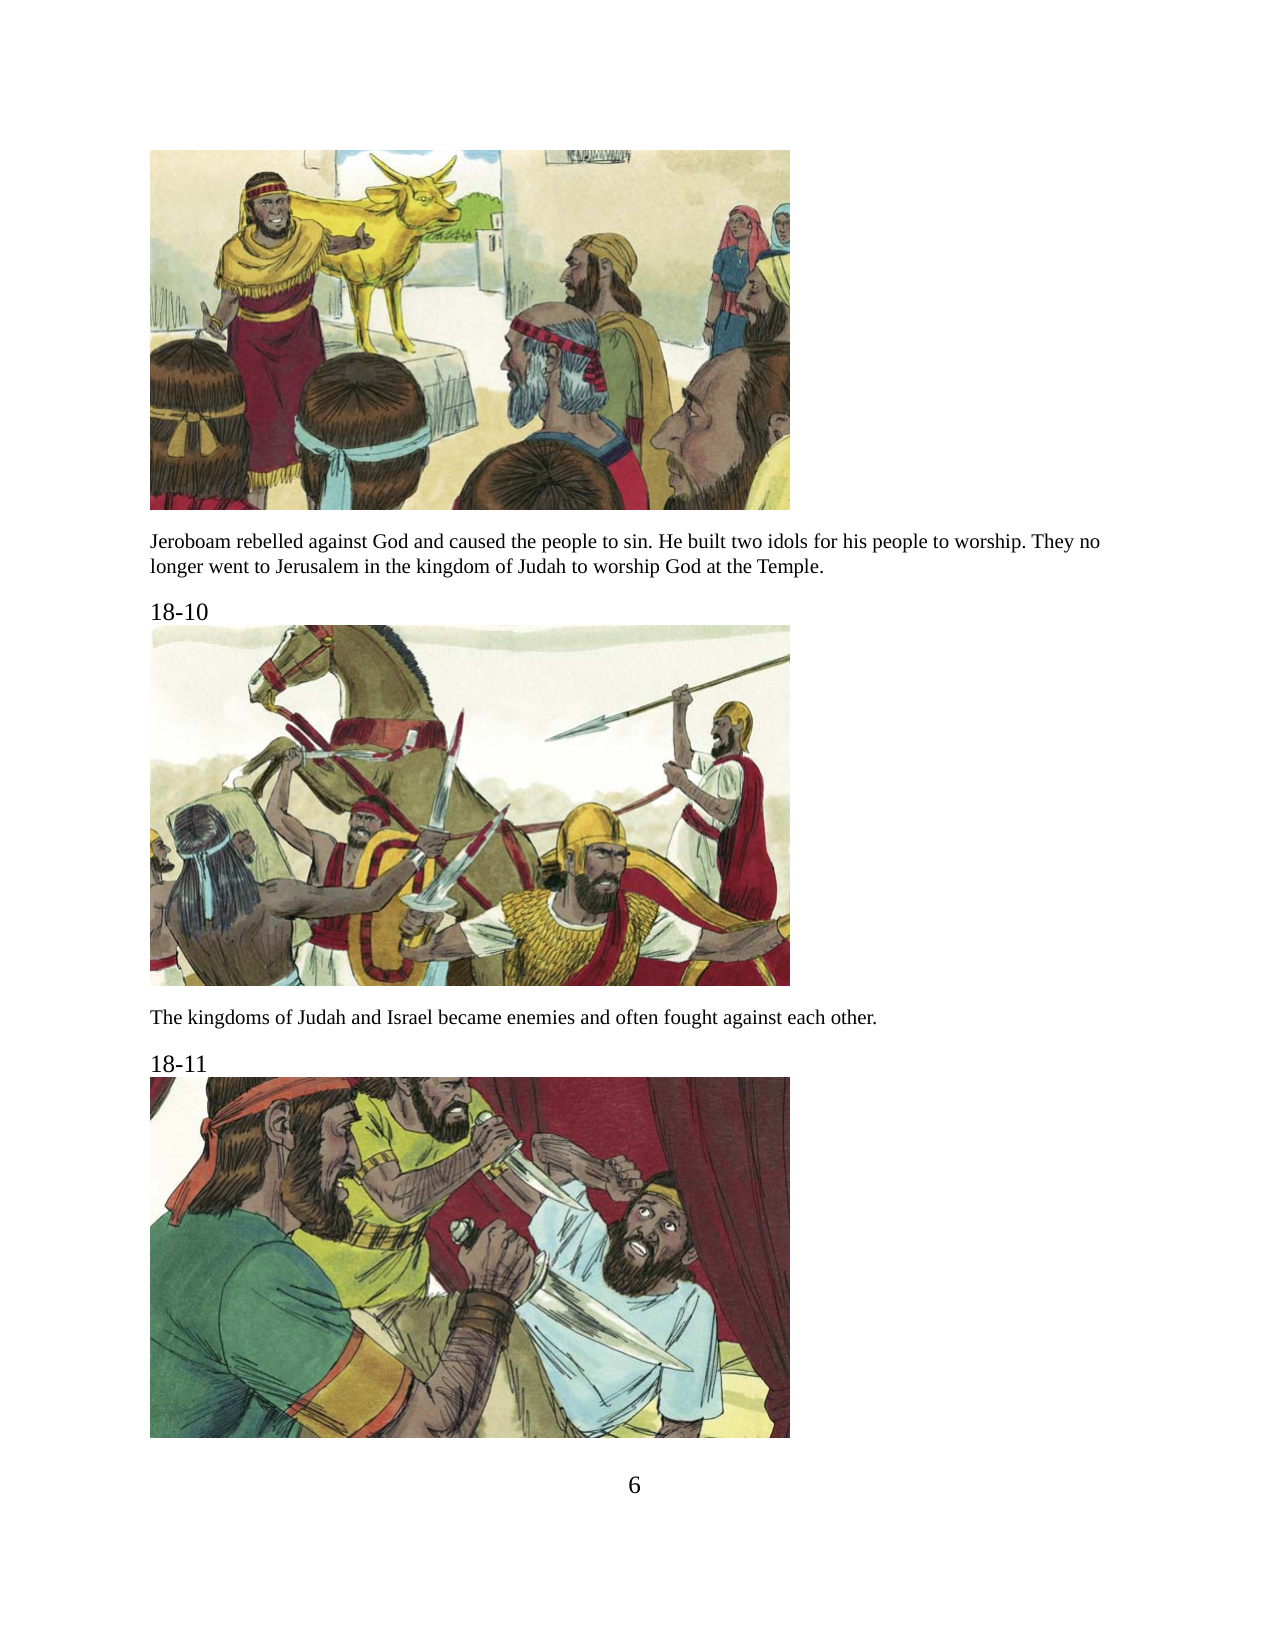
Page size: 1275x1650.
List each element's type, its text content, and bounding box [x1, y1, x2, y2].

picture [150, 625, 790, 986]
text The kingdoms of Judah and Israel became enemies and often fought against each other. [150, 1005, 1125, 1029]
picture [150, 1077, 790, 1438]
text Jeroboam rebelled against God and caused the people to sin. He built two idols for his people to worship. They no longer went to Jerusalem in the kingdom of Judah to worship God at the Temple. [150, 529, 1125, 578]
subtitle 18-11 [150, 1049, 1125, 1078]
subtitle 18-10 [150, 597, 1125, 626]
picture [150, 150, 790, 510]
